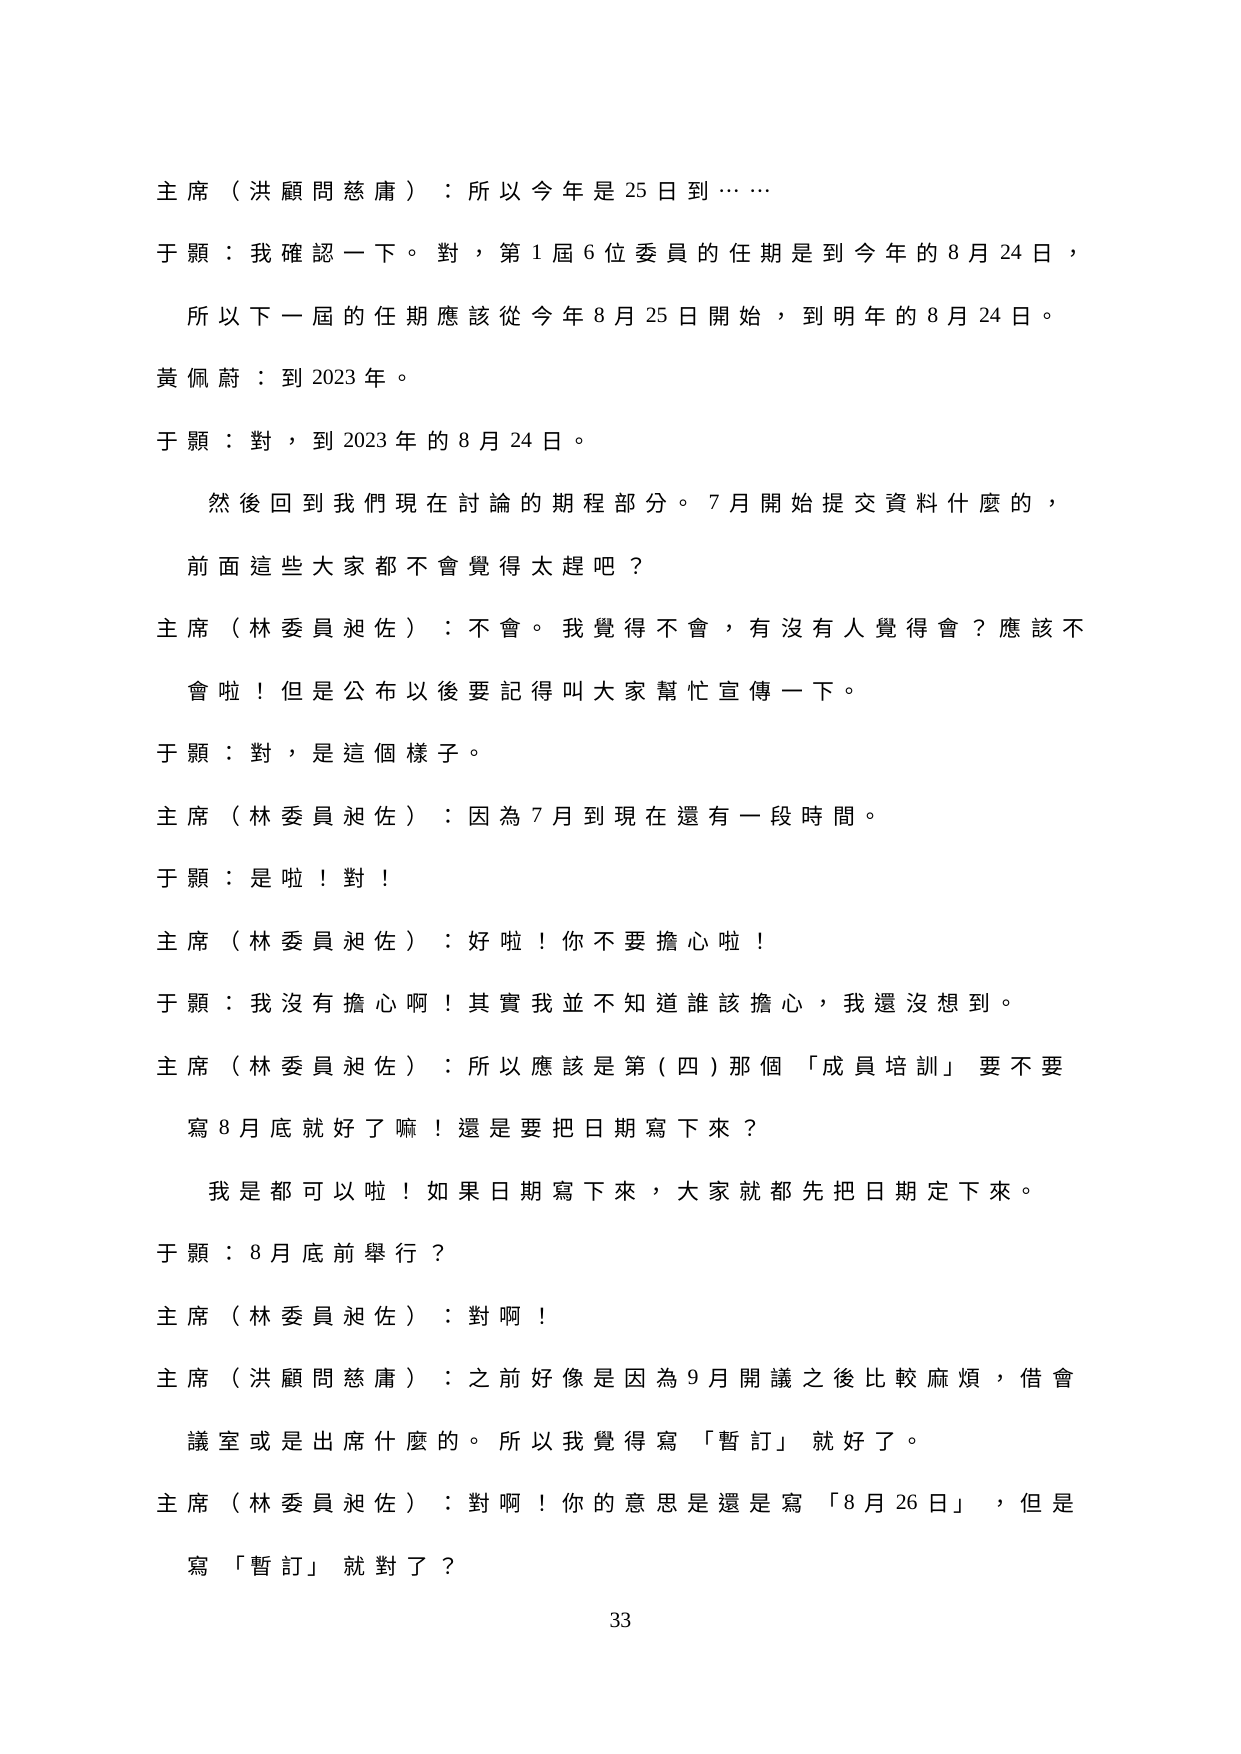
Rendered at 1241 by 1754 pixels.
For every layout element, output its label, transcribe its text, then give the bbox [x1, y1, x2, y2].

text 主席（洪顧問慈庸）：之前好像是因為9月開議之後比較麻煩，借會議室或是出席什麼的。所以我覺得寫「暫訂」就好了。 [151, 1346, 1089, 1471]
text 黃佩蔚：到2023年。 [151, 346, 1089, 408]
text 于顥：對，到2023年的8月24日。 [151, 408, 1089, 471]
text 主席（林委員昶佐）：好啦！你不要擔心啦！ [151, 908, 1089, 971]
text 主席（林委員昶佐）：對啊！ [151, 1283, 1089, 1346]
text 于顥：是啦！對！ [151, 846, 1089, 908]
text 于顥：對，是這個樣子。 [151, 721, 1089, 783]
text 于顥：我沒有擔心啊！其實我並不知道誰該擔心，我還沒想到。 [151, 971, 1089, 1033]
text 于顥：我確認一下。對，第1屆6位委員的任期是到今年的8月24日，所以下一屆的任期應該從今年8月25日開始，到明年的8月24日。 [151, 221, 1089, 346]
text 我是都可以啦！如果日期寫下來，大家就都先把日期定下來。 [173, 1158, 1089, 1221]
text 主席（林委員昶佐）：對啊！你的意思是還是寫「8月26日」，但是寫「暫訂」就對了？ [151, 1471, 1089, 1596]
text 然後回到我們現在討論的期程部分。7月開始提交資料什麼的，前面這些大家都不會覺得太趕吧？ [173, 471, 1089, 596]
text 主席（林委員昶佐）：不會。我覺得不會，有沒有人覺得會？應該不會啦！但是公布以後要記得叫大家幫忙宣傳一下。 [151, 596, 1089, 721]
text 主席（洪顧問慈庸）：所以今年是25日到…… [151, 158, 1089, 221]
text 主席（林委員昶佐）：因為7月到現在還有一段時間。 [151, 783, 1089, 846]
text 主席（林委員昶佐）：所以應該是第(四)那個「成員培訓」要不要寫8月底就好了嘛！還是要把日期寫下來？ [151, 1033, 1089, 1158]
text 于顥：8月底前舉行？ [151, 1221, 1089, 1283]
